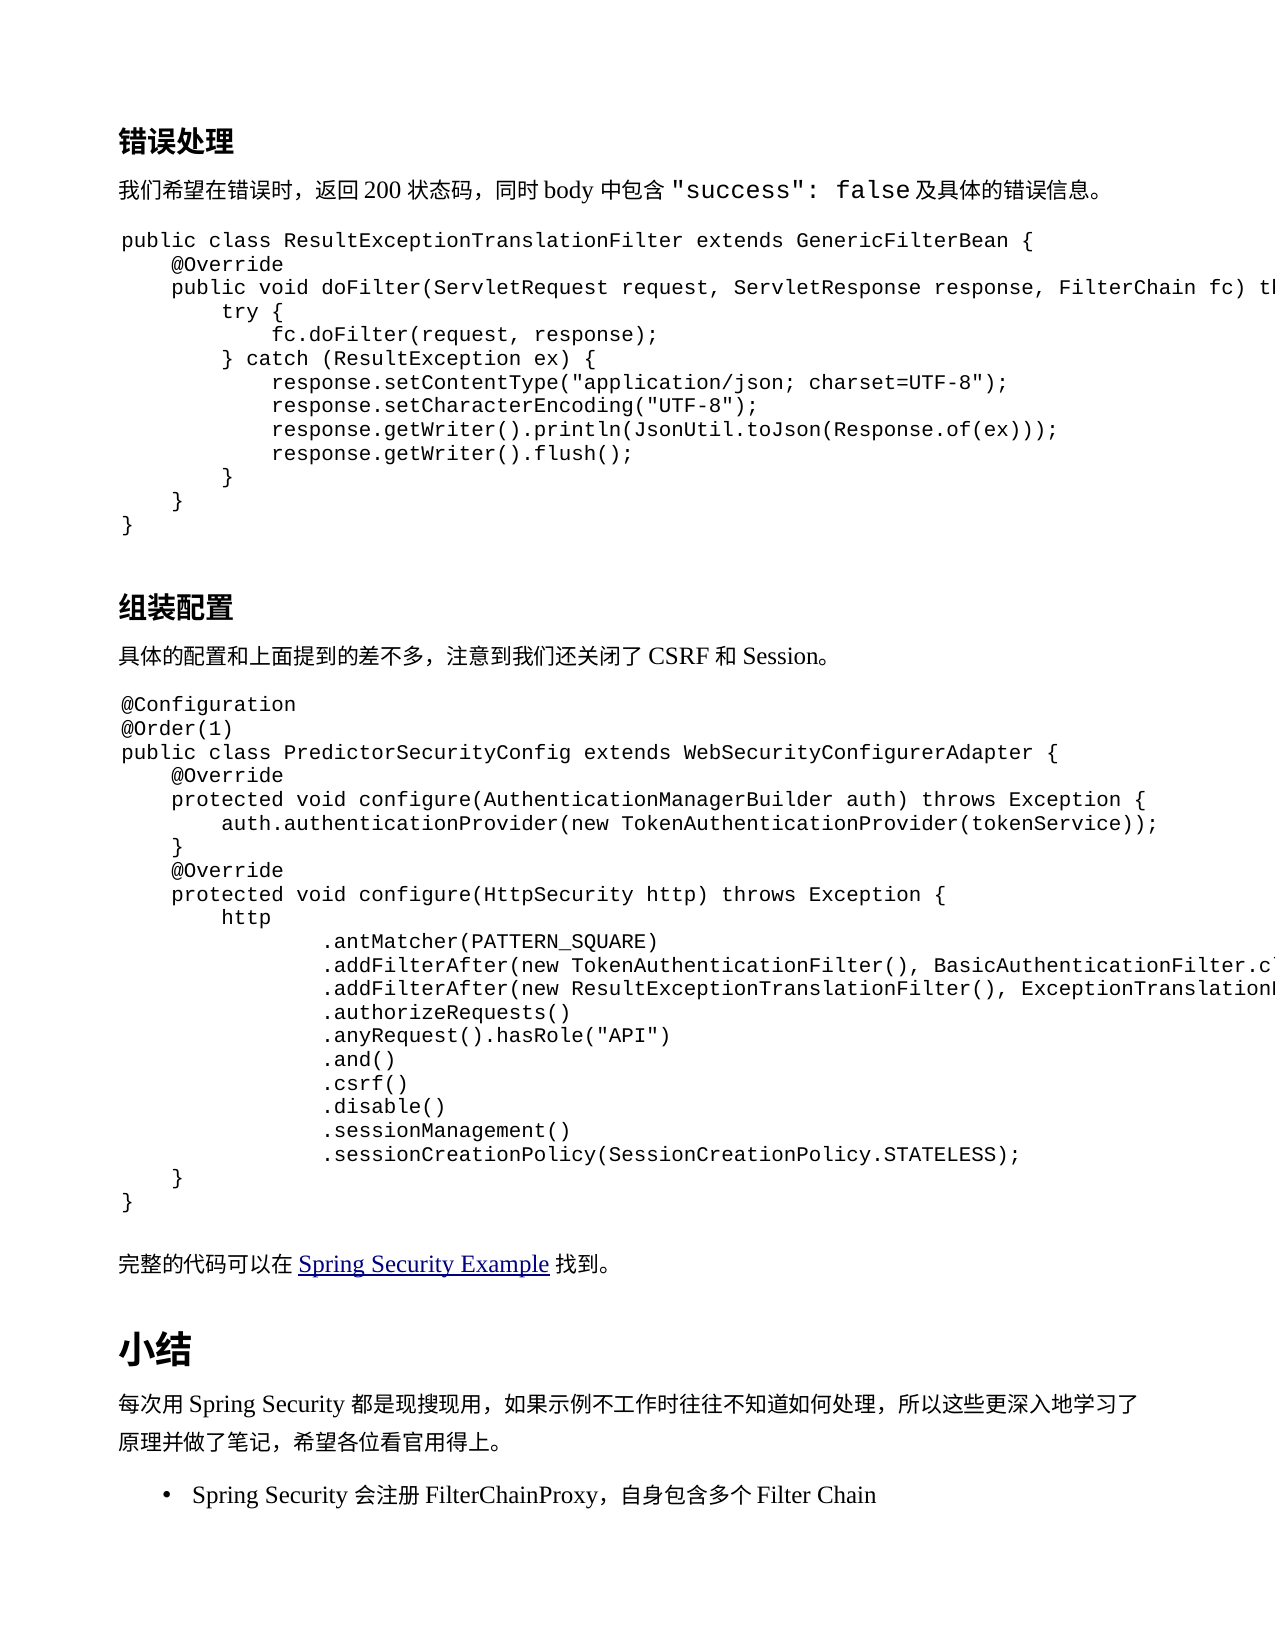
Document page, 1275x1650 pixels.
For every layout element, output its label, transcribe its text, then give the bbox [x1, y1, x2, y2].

subtitle 小结 [118, 1320, 1157, 1375]
text 具体的配置和上面提到的差不多，注意到我们还关闭了 CSRF 和 Session。 [118, 639, 1157, 671]
subtitle 错误处理 [118, 118, 1157, 160]
table_header public class ResultExceptionTranslationFilter extends GenericFilterBean { @Override public void doFilter(ServletRequest request, ServletResponse response, FilterChain fc) throws IOException, ServletException { try { fc.doFilter(request, response); } catch (ResultException ex) { response.setContentType("application/json; charset=UTF-8"); response.setCharacterEncoding("UTF-8"); response.getWriter().println(JsonUtil.toJson(Response.of(ex))); response.getWriter().flush(); } } } [118, 227, 1275, 570]
list Spring Security 会注册 FilterChainProxy，自身包含多个 Filter Chain [162, 1478, 1157, 1509]
text 每次用 Spring Security 都是现搜现用，如果示例不工作时往往不知道如何处理，所以这些更深入地学习了原理并做了笔记，希望各位看官用得上。 [118, 1387, 1157, 1457]
table_header @Configuration @Order(1) public class PredictorSecurityConfig extends WebSecurityConfigurerAdapter { @Override protected void configure(AuthenticationManagerBuilder auth) throws Exception { auth.authenticationProvider(new TokenAuthenticationProvider(tokenService)); } @Override protected void configure(HttpSecurity http) throws Exception { http .antMatcher(PATTERN_SQUARE) .addFilterAfter(new TokenAuthenticationFilter(), BasicAuthenticationFilter.class) .addFilterAfter(new ResultExceptionTranslationFilter(), ExceptionTranslationFilter.class) .authorizeRequests() .anyRequest().hasRole("API") .and() .csrf() .disable() .sessionManagement() .sessionCreationPolicy(SessionCreationPolicy.STATELESS); } } [118, 692, 1275, 1247]
subtitle 组装配置 [118, 584, 1157, 627]
text 完整的代码可以在 Spring Security Example 找到。 [118, 1247, 1157, 1279]
text 我们希望在错误时，返回 200 状态码，同时 body 中包含 "success": false及具体的错误信息。 [118, 173, 1157, 206]
